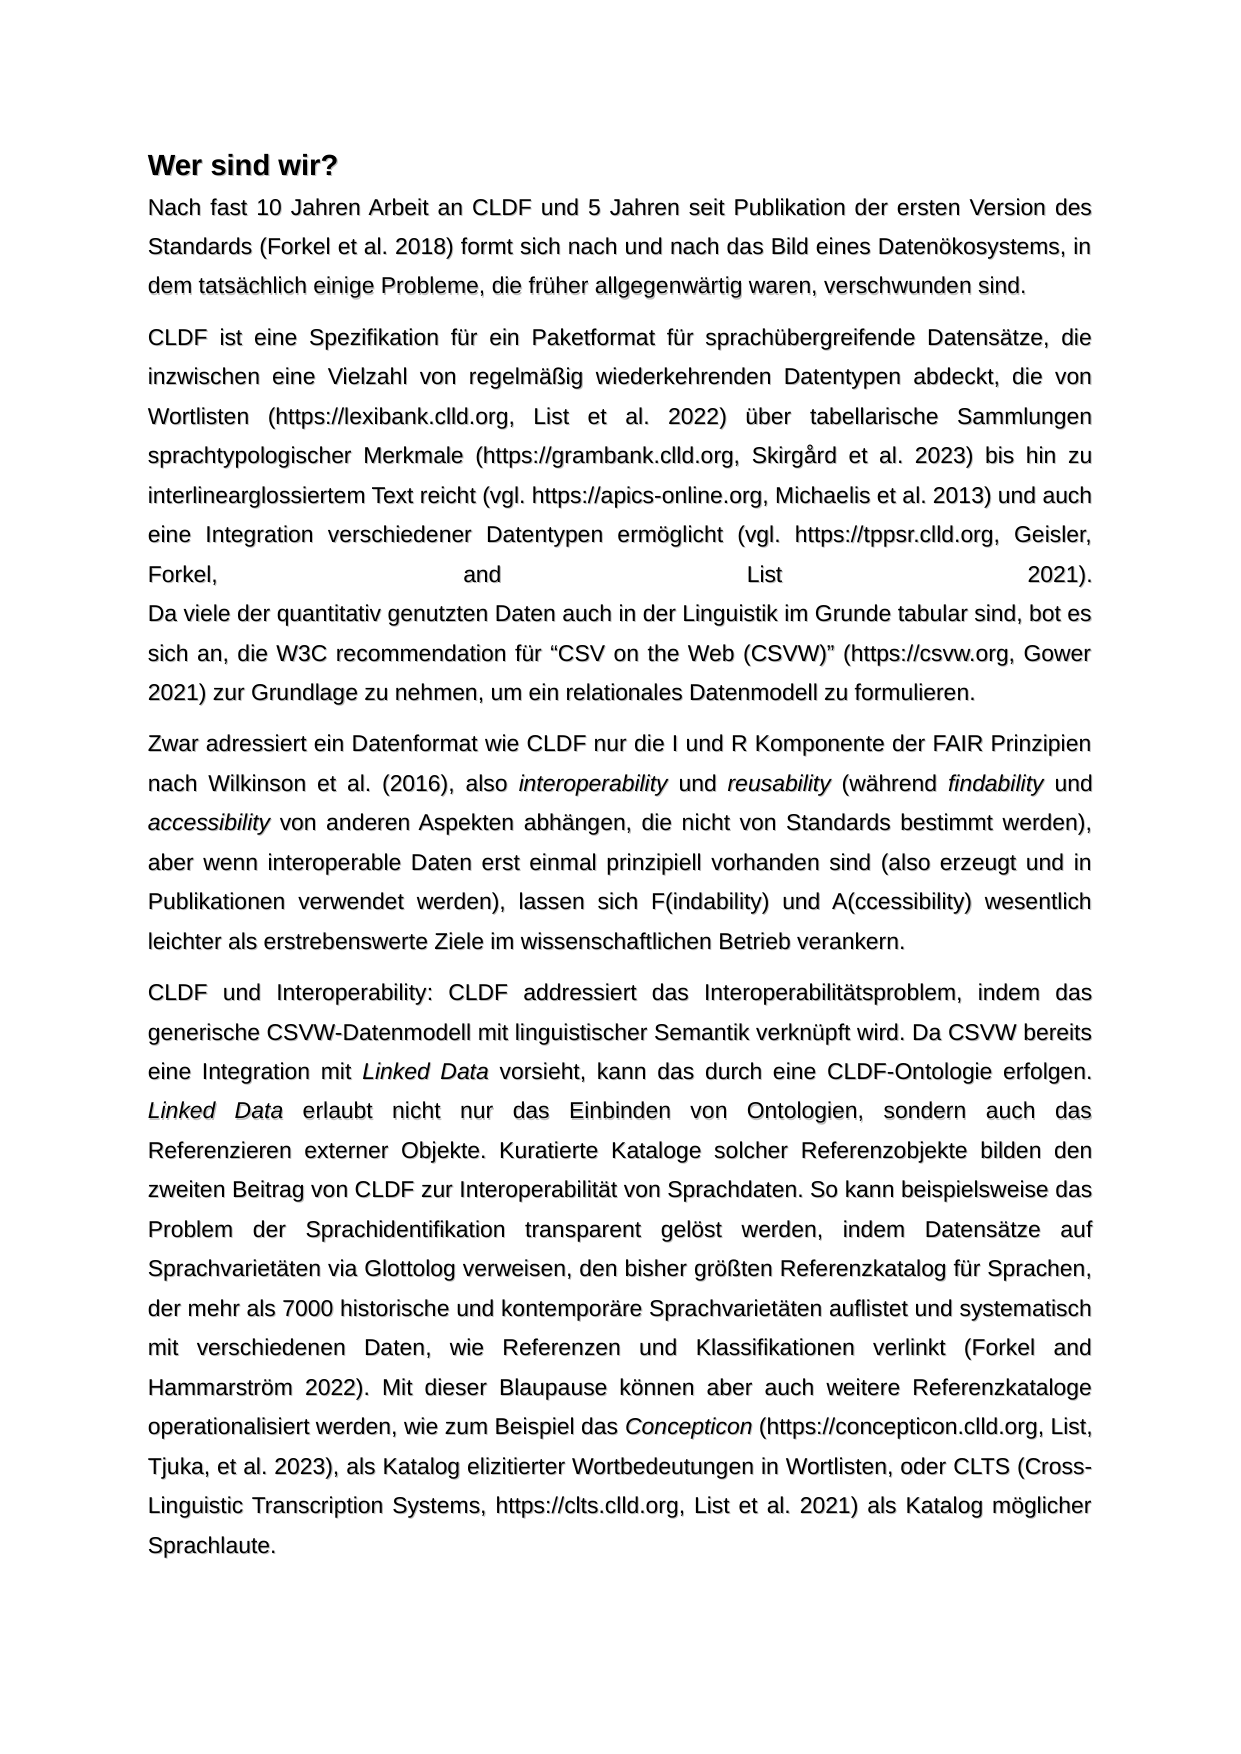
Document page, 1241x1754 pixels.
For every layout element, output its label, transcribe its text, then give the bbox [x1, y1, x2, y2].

text Zwar adressiert ein Datenformat wie CLDF nur die I und R Komponente der FAIR Prinzipien nach Wilkinson et al. (2016), also interoperability und reusability (während findability und accessibility von anderen Aspekten abhängen, die nicht von Standards bestimmt werden), aber wenn interoperable Daten erst einmal prinzipiell vorhanden sind (also erzeugt und in Publikationen verwendet werden), lassen sich F(indability) und A(ccessibility) wesentlich leichter als erstrebenswerte Ziele im wissenschaftlichen Betrieb verankern. [148, 730, 1093, 954]
text Nach fast 10 Jahren Arbeit an CLDF und 5 Jahren seit Publikation der ersten Version des Standards (Forkel et al. 2018) formt sich nach und nach das Bild eines Datenökosystems, in dem tatsächlich einige Probleme, die früher allgegenwärtig waren, verschwunden sind. [148, 193, 1093, 299]
text CLDF und Interoperability: CLDF addressiert das Interoperabilitätsproblem, indem das generische CSVW-Datenmodell mit linguistischer Semantik verknüpft wird. Da CSVW bereits eine Integration mit Linked Data vorsieht, kann das durch eine CLDF-Ontologie erfolgen. Linked Data erlaubt nicht nur das Einbinden von Ontologien, sondern auch das Referenzieren externer Objekte. Kuratierte Kataloge solcher Referenzobjekte bilden den zweiten Beitrag von CLDF zur Interoperabilität von Sprachdaten. So kann beispielsweise das Problem der Sprachidentifikation transparent gelöst werden, indem Datensätze auf Sprachvarietäten via Glottolog verweisen, den bisher größten Referenzkatalog für Sprachen, der mehr als 7000 historische und kontemporäre Sprachvarietäten auflistet und systematisch mit verschiedenen Daten, wie Referenzen und Klassifikationen verlinkt (Forkel and Hammarström 2022). Mit dieser Blaupause können aber auch weitere Referenzkataloge operationalisiert werden, wie zum Beispiel das Concepticon (https://concepticon.clld.org, List, Tjuka, et al. 2023), als Katalog elizitierter Wortbedeutungen in Wortlisten, oder CLTS (Cross-Linguistic Transcription Systems, https://clts.clld.org, List et al. 2021) als Katalog möglicher Sprachlaute. [148, 979, 1093, 1558]
text CLDF ist eine Spezifikation für ein Paketformat für sprachübergreifende Datensätze, die inzwischen eine Vielzahl von regelmäßig wiederkehrenden Datentypen abdeckt, die von Wortlisten (https://lexibank.clld.org, List et al. 2022) über tabellarische Sammlungen sprachtypologischer Merkmale (https://grambank.clld.org, Skirgård et al. 2023) bis hin zu interlinearglossiertem Text reicht (vgl. https://apics-online.org, Michaelis et al. 2013) und auch eine Integration verschiedener Datentypen ermöglicht (vgl. https://tppsr.clld.org, Geisler, Forkel, and List 2021). Da viele der quantitativ genutzten Daten auch in der Linguistik im Grunde tabular sind, bot es sich an, die W3C recommendation für “CSV on the Web (CSVW)” (https://csvw.org, Gower 2021) zur Grundlage zu nehmen, um ein relationales Datenmodell zu formulieren. [148, 324, 1093, 705]
subtitle Wer sind wir? [148, 148, 1093, 181]
